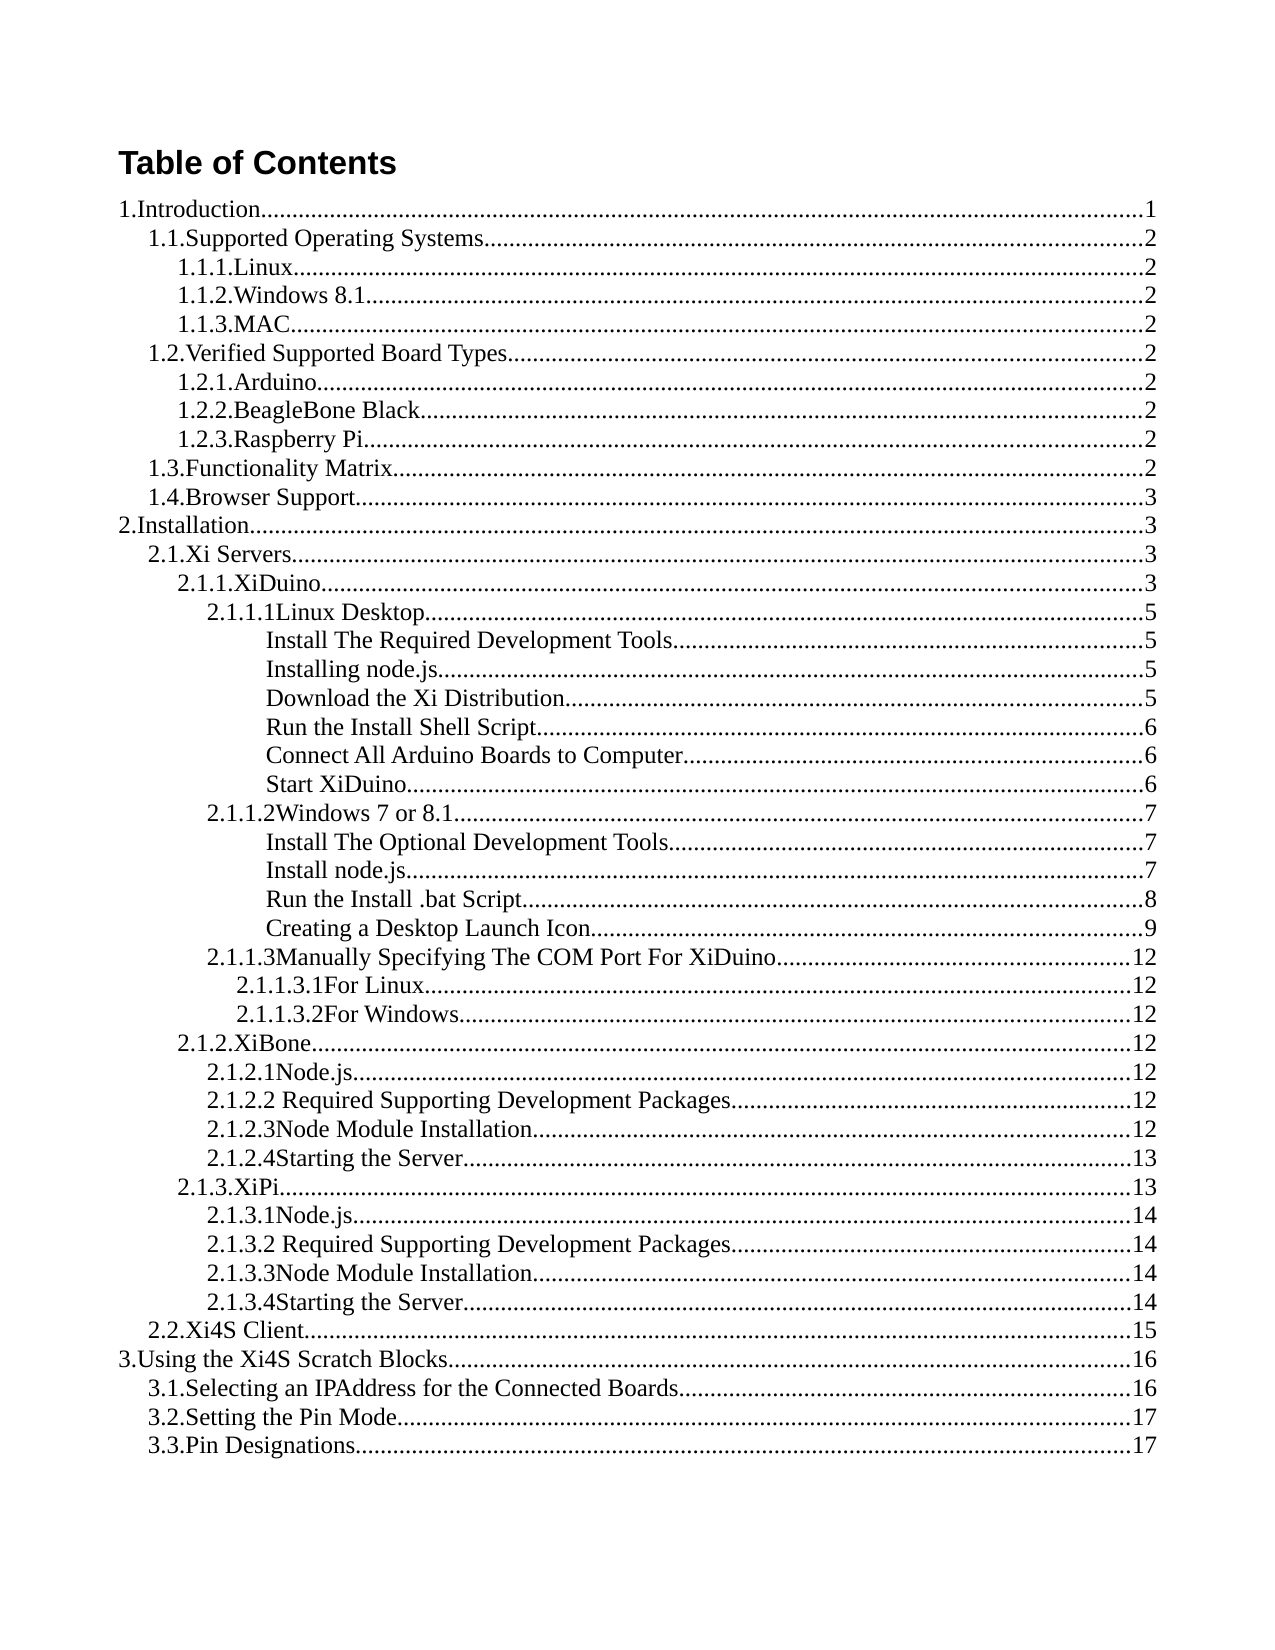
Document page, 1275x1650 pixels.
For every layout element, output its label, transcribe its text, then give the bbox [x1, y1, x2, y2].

text 2.1.1.XiDuino 3 [177, 568, 1157, 597]
text 2.1.2.4Starting the Server 13 [207, 1143, 1157, 1172]
text Run the Install Shell Script 6 [266, 712, 1157, 740]
text 1.1.Supported Operating Systems 2 [148, 223, 1157, 252]
text Download the Xi Distribution 5 [266, 683, 1157, 712]
text Run the Install .bat Script 8 [266, 884, 1157, 913]
text Connect All Arduino Boards to Computer 6 [266, 740, 1157, 769]
text Install node.js 7 [266, 855, 1157, 884]
text 1.4.Browser Support 3 [148, 482, 1157, 510]
text 1.2.2.BeagleBone Black 2 [177, 395, 1157, 424]
text 3.2.Setting the Pin Mode 17 [148, 1402, 1157, 1430]
text 1.1.2.Windows 8.1 2 [177, 280, 1157, 309]
text 1.Introduction 1 [118, 194, 1157, 223]
text 2.1.3.2 Required Supporting Development Packages 14 [207, 1229, 1157, 1258]
text 2.1.1.3.1For Linux 12 [236, 970, 1157, 999]
text 1.2.Verified Supported Board Types 2 [148, 338, 1157, 367]
text Installing node.js 5 [266, 654, 1157, 683]
text 2.1.3.XiPi 13 [177, 1172, 1157, 1200]
text 1.2.1.Arduino 2 [177, 367, 1157, 395]
text 2.1.Xi Servers 3 [148, 539, 1157, 568]
text 2.1.1.3.2For Windows 12 [236, 999, 1157, 1028]
text 2.1.3.1Node.js 14 [207, 1200, 1157, 1229]
text 2.1.1.2Windows 7 or 8.1 7 [207, 798, 1157, 827]
text 2.1.1.1Linux Desktop 5 [207, 597, 1157, 625]
text Install The Optional Development Tools 7 [266, 827, 1157, 855]
text 2.2.Xi4S Client 15 [148, 1315, 1157, 1344]
text 3.3.Pin Designations 17 [148, 1430, 1157, 1459]
text 1.1.3.MAC 2 [177, 309, 1157, 338]
text 2.Installation 3 [118, 510, 1157, 539]
text Creating a Desktop Launch Icon 9 [266, 913, 1157, 942]
text 2.1.2.3Node Module Installation 12 [207, 1114, 1157, 1143]
text 1.1.1.Linux 2 [177, 252, 1157, 280]
text 3.Using the Xi4S Scratch Blocks 16 [118, 1344, 1157, 1373]
text 2.1.1.3Manually Specifying The COM Port For XiDuino 12 [207, 942, 1157, 970]
text 1.3.Functionality Matrix 2 [148, 453, 1157, 482]
subtitle Table of Contents [118, 143, 1157, 182]
text 1.2.3.Raspberry Pi 2 [177, 424, 1157, 453]
text 2.1.2.1Node.js 12 [207, 1057, 1157, 1085]
text 2.1.2.2 Required Supporting Development Packages 12 [207, 1085, 1157, 1114]
text 2.1.3.3Node Module Installation 14 [207, 1258, 1157, 1287]
text 2.1.3.4Starting the Server 14 [207, 1287, 1157, 1315]
text Install The Required Development Tools 5 [266, 625, 1157, 654]
text 2.1.2.XiBone 12 [177, 1028, 1157, 1057]
text Start XiDuino 6 [266, 769, 1157, 798]
text 3.1.Selecting an IPAddress for the Connected Boards 16 [148, 1373, 1157, 1402]
